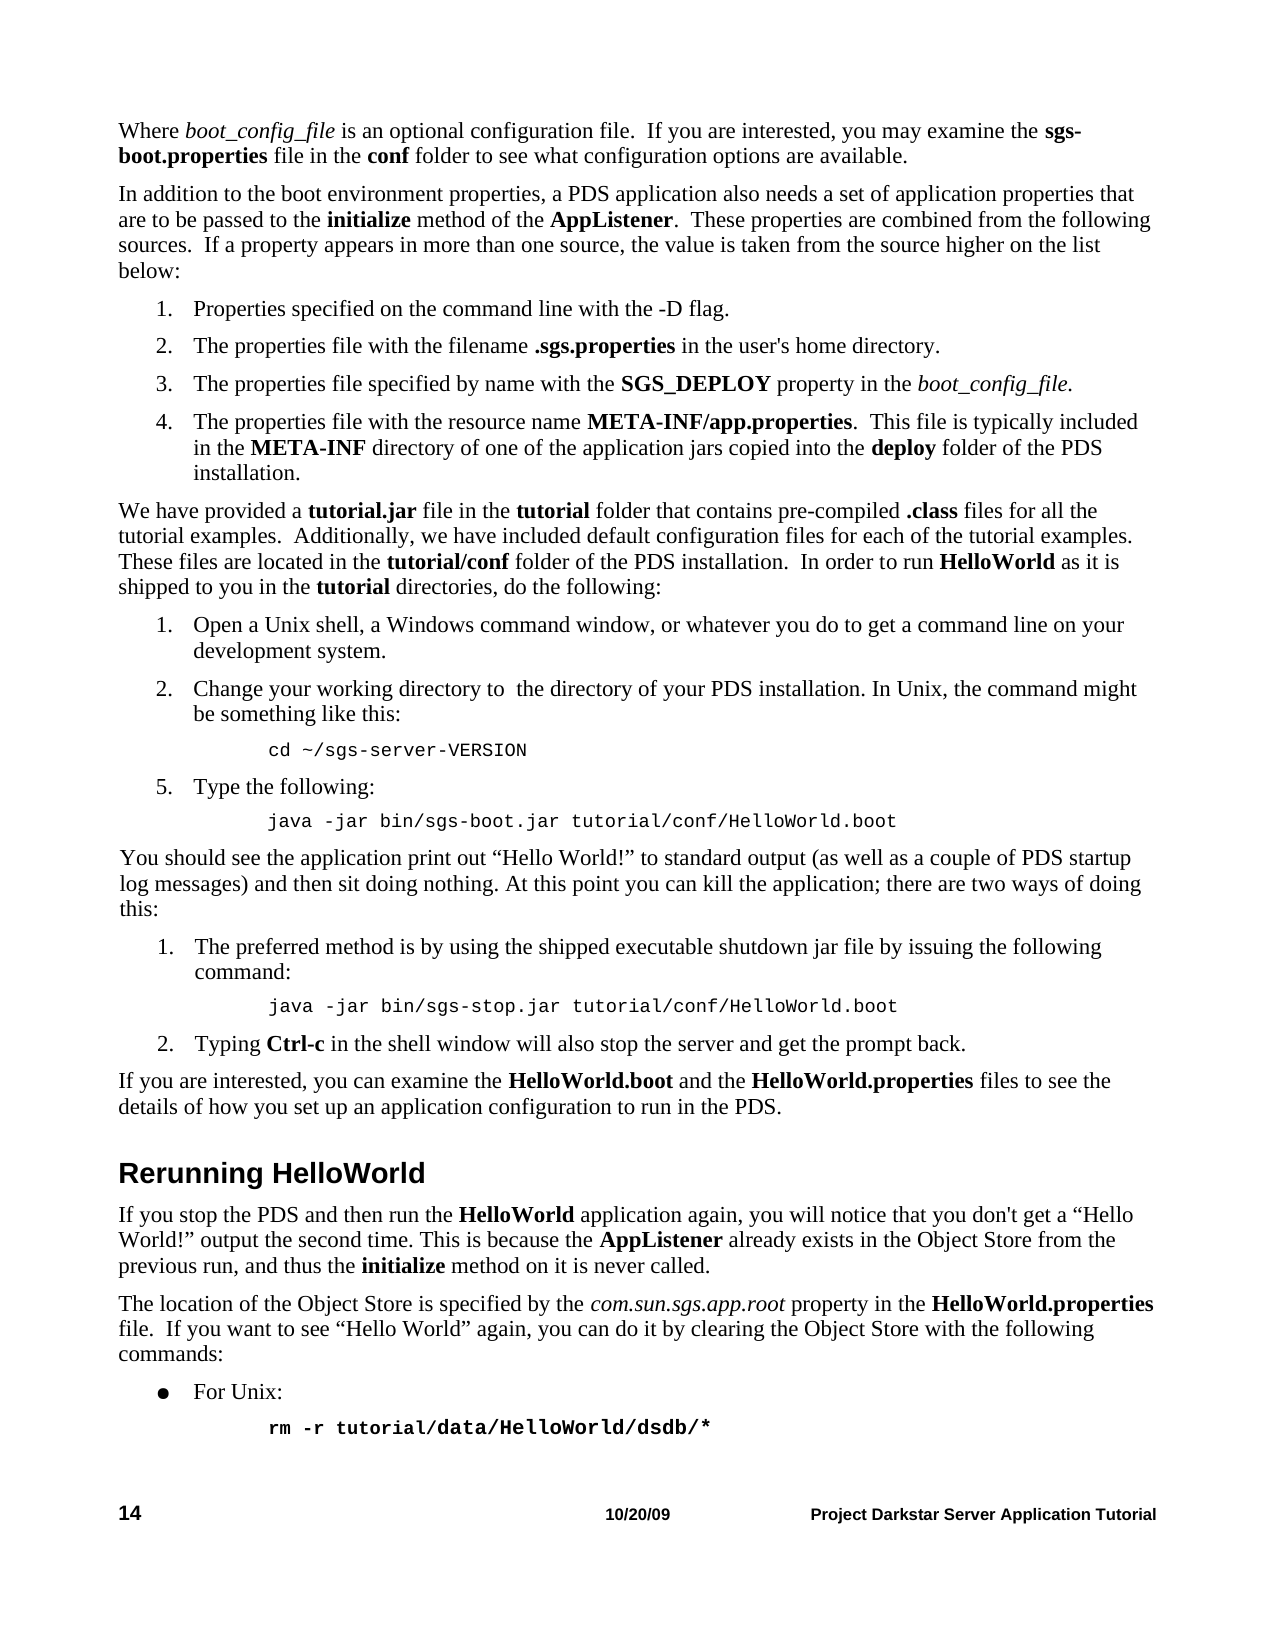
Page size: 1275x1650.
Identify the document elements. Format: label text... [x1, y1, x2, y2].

text We have provided a tutorial.jar file in the tutorial folder that contains pre-compiled .class files for all the tutorial examples. Additionally, we have included default configuration files for each of the tutorial examples. These files are located in the tutorial/conf folder of the PDS installation. In order to run HelloWorld as it is shipped to you in the tutorial directories, do the following: [118, 498, 1157, 600]
text In addition to the boot environment properties, a PDS application also needs a set of application properties that are to be passed to the initialize method of the AppListener. These properties are combined from the following sources. If a property appears in more than one source, the value is taken from the source higher on the list below: [118, 181, 1157, 283]
list java -jar bin/sgs-stop.jar tutorial/conf/HelloWorld.boot [268, 997, 1157, 1018]
list You should see the application print out “Hello World!” to standard output (as well as a couple of PDS startup log messages) and then sit doing nothing. At this point you can kill the application; there are two ways of doing this: [82, 845, 1157, 921]
list Typing Ctrl-c in the shell window will also stop the server and get the prompt back. [157, 1031, 1157, 1056]
list The properties file with the resource name META-INF/app.properties. This file is typically included in the META-INF directory of one of the application jars copied into the deploy folder of the PDS installation. [156, 409, 1157, 486]
list The properties file with the filename .sgs.properties in the user's home directory. [156, 333, 1157, 359]
text Where boot_config_file is an optional configuration file. If you are interested, you may examine the sgs-boot.properties file in the conf folder to see what configuration options are available. [118, 118, 1157, 169]
list For Unix: [156, 1379, 1157, 1405]
text If you stop the PDS and then run the HelloWorld application again, you will notice that you don't get a “Hello World!” output the second time. This is because the AppListener already exists in the Object Store from the previous run, and thus the initialize method on it is never called. [118, 1202, 1157, 1278]
list java -jar bin/sgs-boot.jar tutorial/conf/HelloWorld.boot [229, 812, 1157, 833]
list cd ~/sgs-server-VERSION [268, 741, 1157, 762]
subtitle Rerunning HelloWorld [118, 1157, 1157, 1189]
list Change your working directory to the directory of your PDS installation. In Unix, the command might be something like this: [156, 676, 1157, 728]
list The properties file specified by name with the SGS_DEPLOY property in the boot_config_file. [156, 371, 1157, 397]
list Type the following: [156, 774, 1157, 799]
list rm -r tutorial/data/HelloWorld/dsdb/* [268, 1417, 1157, 1441]
text If you are interested, you can examine the HelloWorld.boot and the HelloWorld.properties files to see the details of how you set up an application configuration to run in the PDS. [118, 1068, 1157, 1119]
list The preferred method is by using the shipped executable shutdown jar file by issuing the following command: [157, 934, 1157, 985]
list Properties specified on the command line with the -D flag. [156, 296, 1157, 321]
text The location of the Object Store is specified by the com.sun.sgs.app.root property in the HelloWorld.properties file. If you want to see “Hello World” again, you can do it by clearing the Object Store with the following commands: [118, 1291, 1157, 1367]
